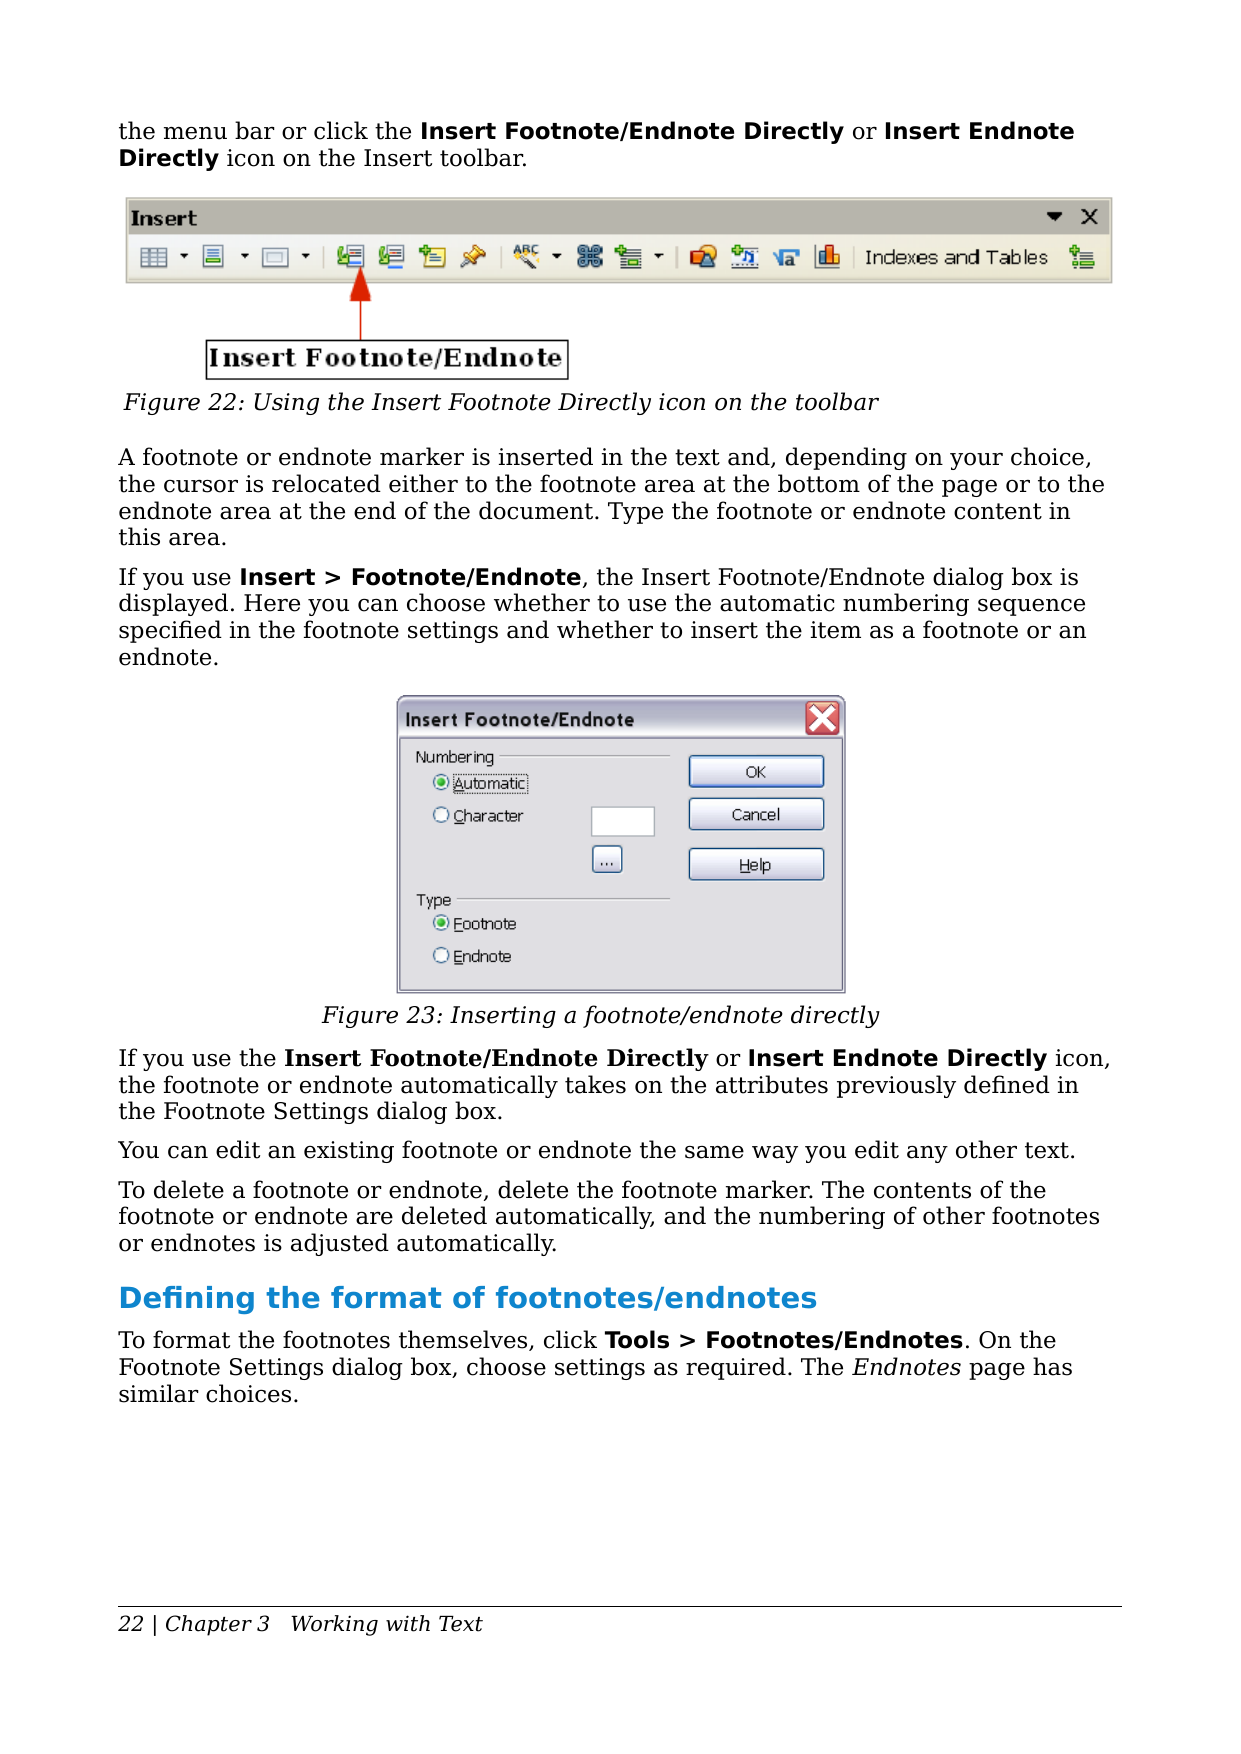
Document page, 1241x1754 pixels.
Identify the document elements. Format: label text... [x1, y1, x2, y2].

text A footnote or endnote marker is inserted in the text and, depending on your choice, the cursor is relocated either to the footnote area at the bottom of the page or to the endnote area at the end of the document. Type the footnote or endnote content in this area. [118, 444, 1122, 551]
text Figure 23: Inserting a footnote/endnote directly [322, 1002, 918, 1028]
text You can edit an existing footnote or endnote the same way you edit any other text. [118, 1138, 1122, 1164]
picture [123, 196, 1117, 383]
text To format the footnotes themselves, click Tools > Footnotes/Endnotes. On the Footnote Settings dialog box, choose settings as required. The Endnotes page has similar choices. [118, 1327, 1122, 1407]
text If you use the Insert Footnote/Endnote Directly or Insert Endnote Directly icon, the footnote or endnote automatically takes on the attributes previously defined in the Footnote Settings dialog box. [118, 1045, 1122, 1125]
text If you use Insert > Footnote/Endnote, the Insert Footnote/Endnote dialog box is displayed. Here you can choose whether to use the automatic numbering sequence specified in the footnote settings and whether to insert the item as a footnote or an endnote. [118, 564, 1122, 670]
picture [393, 695, 847, 996]
text the menu bar or click the Insert Footnote/Endnote Directly or Insert Endnote Directly icon on the Insert toolbar. [118, 118, 1122, 171]
text To delete a footnote or endnote, delete the footnote marker. The contents of the footnote or endnote are deleted automatically, and the numbering of other footnotes or endnotes is adjusted automatically. [118, 1177, 1122, 1257]
subtitle Defining the format of footnotes/endnotes [118, 1281, 1122, 1315]
text Figure 22: Using the Insert Footnote Directly icon on the toolbar [124, 389, 1117, 416]
